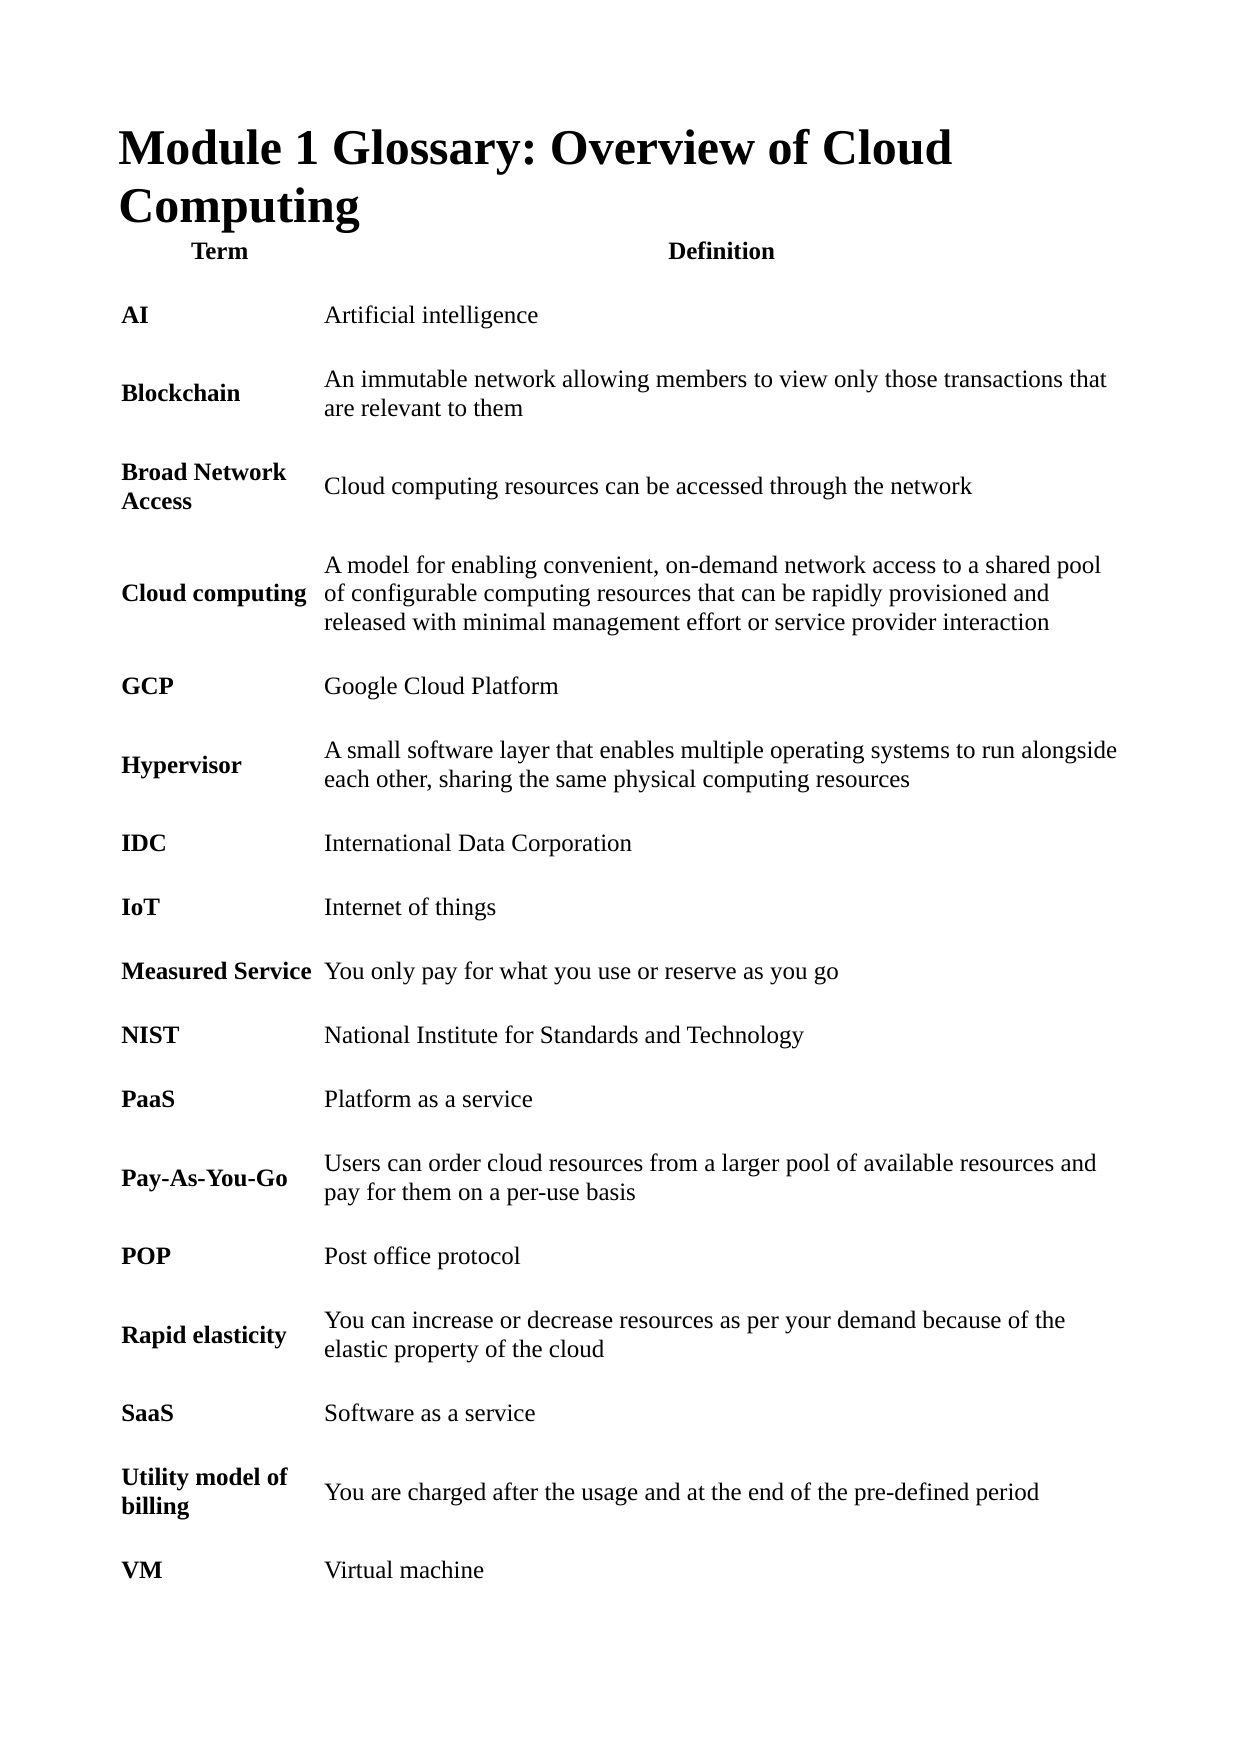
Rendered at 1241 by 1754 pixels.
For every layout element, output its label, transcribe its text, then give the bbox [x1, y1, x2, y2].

table_cell NIST [118, 1018, 321, 1082]
table_cell Pay-As-You-Go [118, 1146, 321, 1238]
table_cell POP [118, 1239, 321, 1302]
table_header Term [118, 233, 321, 297]
table_cell IDC [118, 825, 321, 889]
table_cell Cloud computing [118, 547, 321, 668]
table_cell A small software layer that enables multiple operating systems to run alongside each other, sharing the same physical computing resources [321, 733, 1122, 825]
table_cell Internet of things [321, 889, 1122, 953]
table_cell AI [118, 297, 321, 361]
table_cell Artificial intelligence [321, 297, 1122, 361]
table_header Definition [321, 233, 1122, 297]
subtitle Module 1 Glossary: Overview of Cloud Computing [118, 118, 1122, 233]
table_cell Google Cloud Platform [321, 669, 1122, 732]
table_cell Hypervisor [118, 733, 321, 825]
table_cell National Institute for Standards and Technology [321, 1018, 1122, 1082]
table_cell Virtual machine [321, 1552, 1122, 1616]
table_cell You only pay for what you use or reserve as you go [321, 954, 1122, 1017]
table_cell Cloud computing resources can be accessed through the network [321, 454, 1122, 547]
table_cell SaaS [118, 1395, 321, 1459]
table_cell You can increase or decrease resources as per your demand because of the elastic property of the cloud [321, 1303, 1122, 1395]
table_cell IoT [118, 889, 321, 953]
table_cell Rapid elasticity [118, 1303, 321, 1395]
table_cell Platform as a service [321, 1082, 1122, 1146]
table_cell Blockchain [118, 361, 321, 454]
table_cell You are charged after the usage and at the end of the pre-defined period [321, 1459, 1122, 1552]
table_cell VM [118, 1552, 321, 1616]
table_cell GCP [118, 669, 321, 732]
table_cell Utility model of billing [118, 1459, 321, 1552]
table_cell Broad Network Access [118, 454, 321, 547]
table_cell An immutable network allowing members to view only those transactions that are relevant to them [321, 361, 1122, 454]
table_cell PaaS [118, 1082, 321, 1146]
table_cell A model for enabling convenient, on-demand network access to a shared pool of configurable computing resources that can be rapidly provisioned and released with minimal management effort or service provider interaction [321, 547, 1122, 668]
table_cell Users can order cloud resources from a larger pool of available resources and pay for them on a per-use basis [321, 1146, 1122, 1238]
table_cell Measured Service [118, 954, 321, 1017]
table_cell Software as a service [321, 1395, 1122, 1459]
table_cell Post office protocol [321, 1239, 1122, 1302]
table_cell International Data Corporation [321, 825, 1122, 889]
